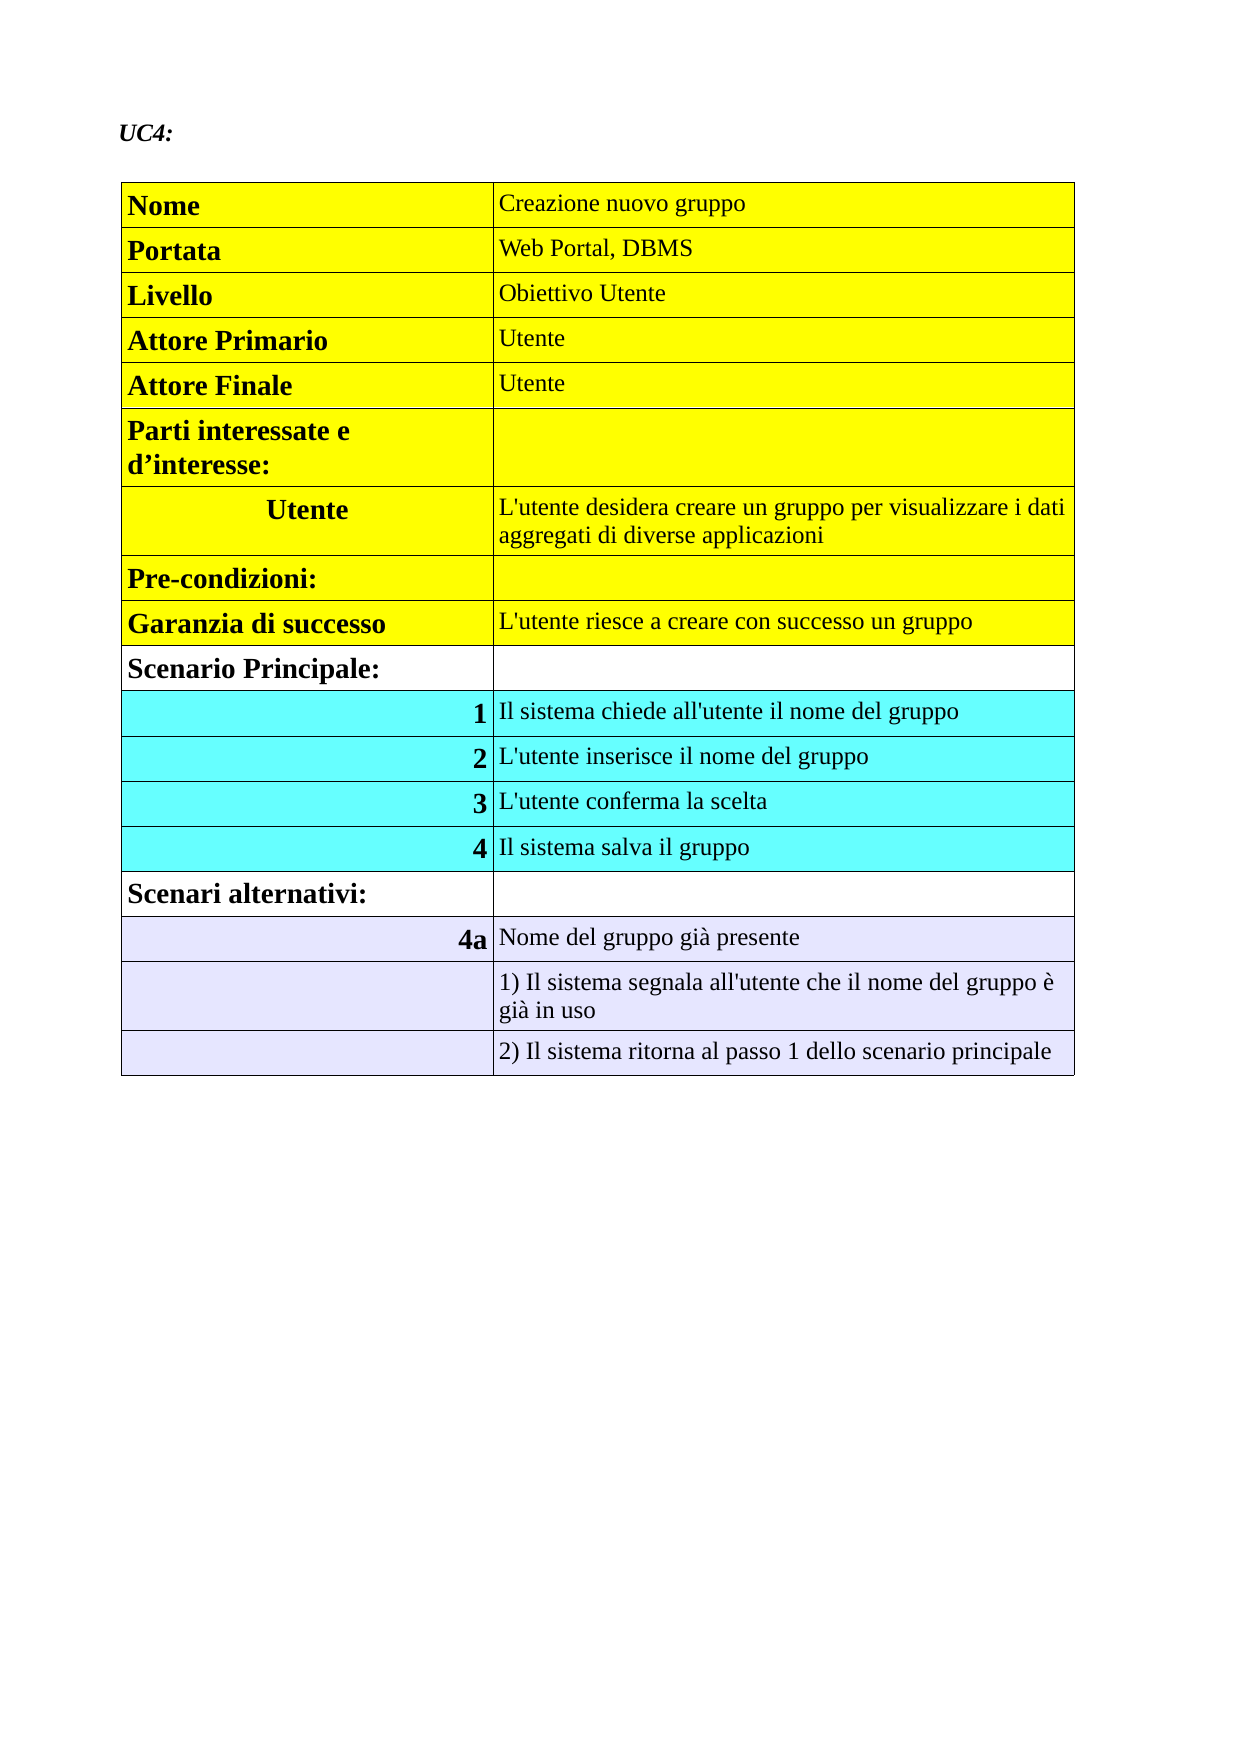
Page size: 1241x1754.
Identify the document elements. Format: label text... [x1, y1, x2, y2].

table_cell L'utente conferma la scelta [494, 782, 1074, 826]
table_header Creazione nuovo gruppo [494, 183, 1074, 227]
table_cell 4a [122, 917, 493, 961]
table_cell [494, 556, 1074, 600]
table_cell [494, 409, 1074, 486]
subtitle UC4: [118, 118, 1122, 147]
table_cell 2) Il sistema ritorna al passo 1 dello scenario principale [494, 1031, 1074, 1075]
table_cell Web Portal, DBMS [494, 228, 1074, 272]
table_cell Parti interessate e d’interesse: [122, 409, 493, 486]
table_cell Portata [122, 228, 493, 272]
table_cell Utente [494, 363, 1074, 407]
table_cell 2 [122, 737, 493, 781]
table_cell L'utente inserisce il nome del gruppo [494, 737, 1074, 781]
table_cell [494, 872, 1074, 916]
table_cell Scenario Principale: [122, 646, 493, 690]
table_cell Pre-condizioni: [122, 556, 493, 600]
table_cell 3 [122, 782, 493, 826]
table_cell 1 [122, 691, 493, 736]
table_cell Utente [122, 487, 493, 555]
table_cell Garanzia di successo [122, 601, 493, 645]
table_cell Il sistema chiede all'utente il nome del gruppo [494, 691, 1074, 736]
table_cell Scenari alternativi: [122, 872, 493, 916]
table_cell [122, 1031, 493, 1075]
table_cell [494, 646, 1074, 690]
table_cell Il sistema salva il gruppo [494, 827, 1074, 871]
table_cell 4 [122, 827, 493, 871]
table_cell Attore Finale [122, 363, 493, 407]
table_cell Obiettivo Utente [494, 273, 1074, 317]
table_cell L'utente riesce a creare con successo un gruppo [494, 601, 1074, 645]
table_cell Attore Primario [122, 318, 493, 362]
table_cell Utente [494, 318, 1074, 362]
table_cell L'utente desidera creare un gruppo per visualizzare i dati aggregati di diverse applicazioni [494, 487, 1074, 555]
table_cell 1) Il sistema segnala all'utente che il nome del gruppo è già in uso [494, 962, 1074, 1030]
table_header Nome [122, 183, 493, 227]
table_cell Nome del gruppo già presente [494, 917, 1074, 961]
table_cell [122, 962, 493, 1030]
table_cell Livello [122, 273, 493, 317]
